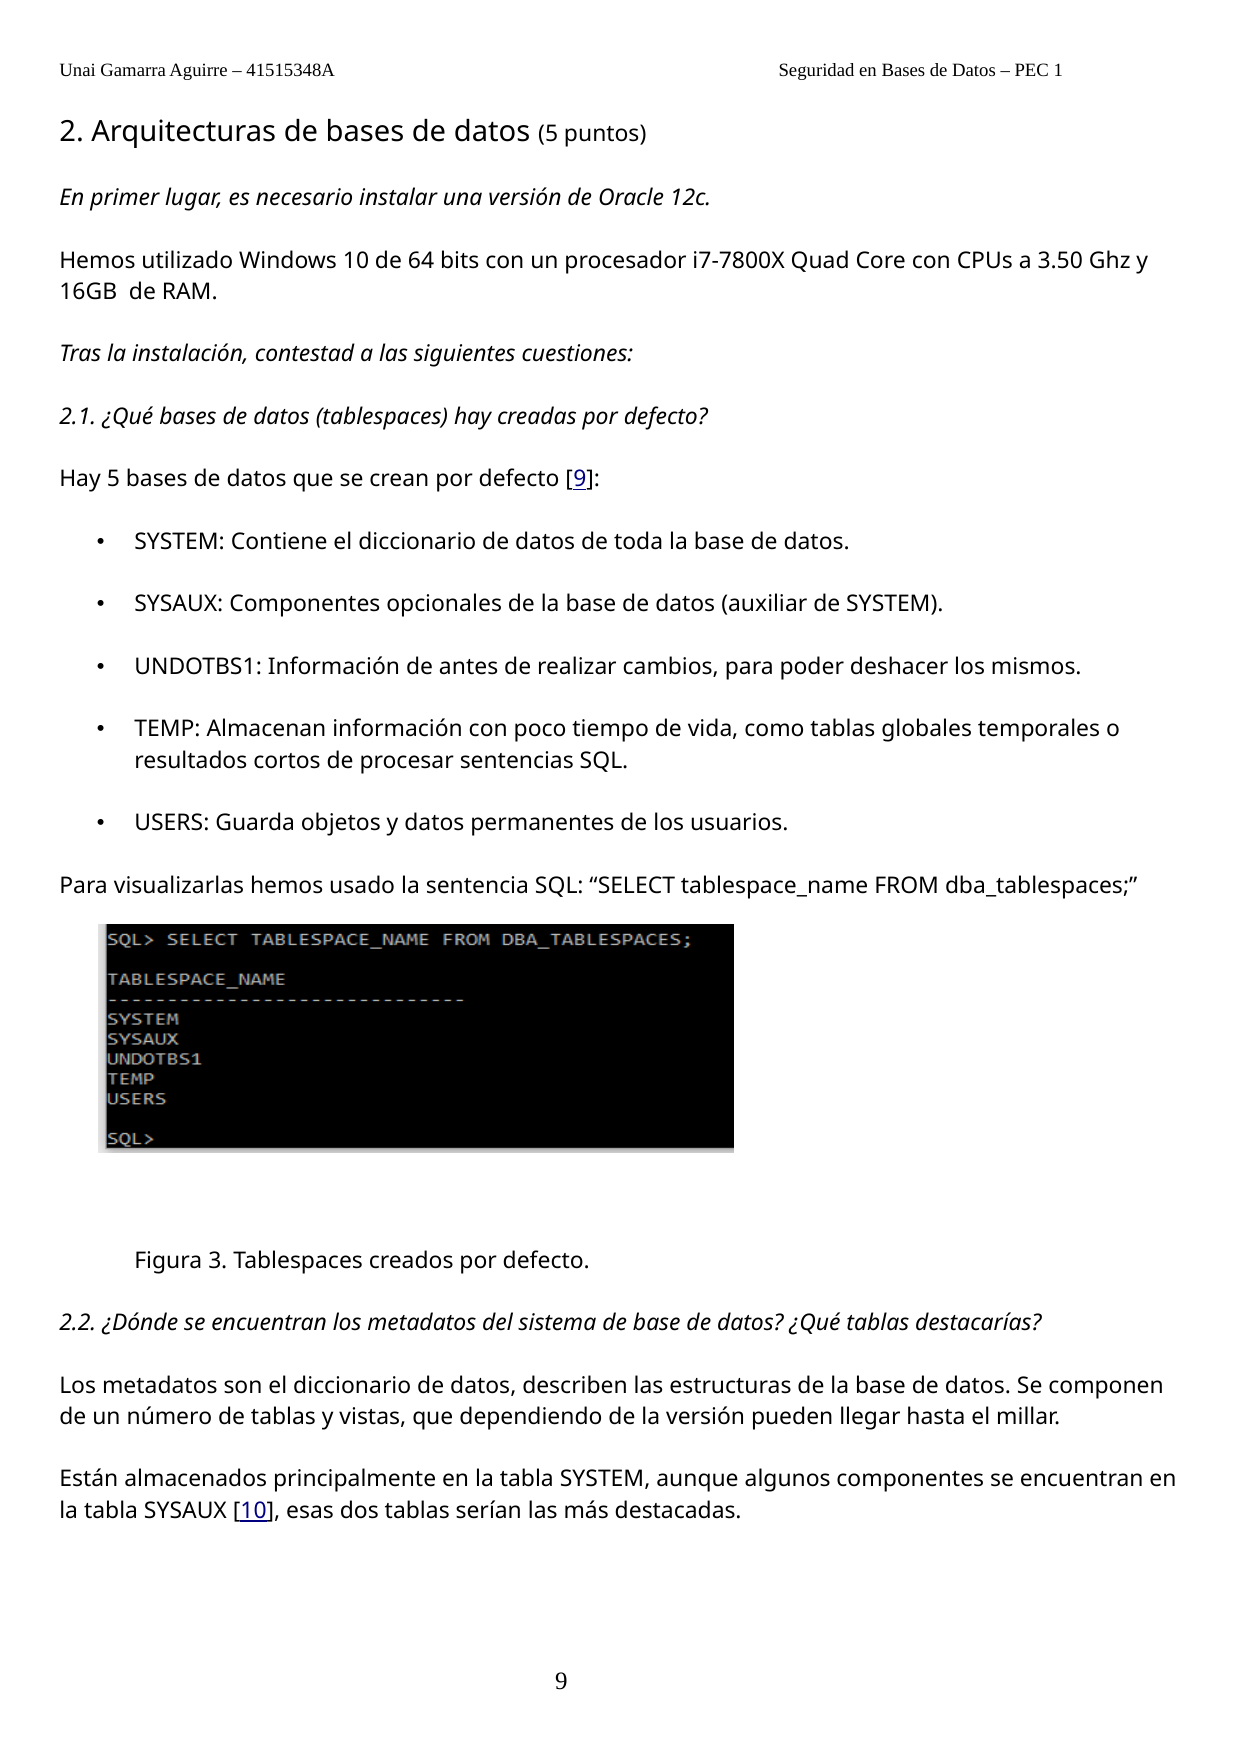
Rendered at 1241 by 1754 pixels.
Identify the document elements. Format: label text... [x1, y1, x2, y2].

text 2. Arquitecturas de bases de datos (5 puntos) [59, 110, 1181, 150]
text Tras la instalación, contestad a las siguientes cuestiones: [59, 337, 1181, 368]
text En primer lugar, es necesario instalar una versión de Oracle 12c. [59, 181, 1181, 212]
text 2.2. ¿Dónde se encuentran los metadatos del sistema de base de datos? ¿Qué tablas destacarías? [59, 1306, 1181, 1337]
list TEMP: Almacenan información con poco tiempo de vida, como tablas globales temporales o resultados cortos de procesar sentencias SQL. [97, 712, 1181, 775]
text Hay 5 bases de datos que se crean por defecto [9]: [59, 462, 1181, 493]
text Figura 3. Tablespaces creados por defecto. [59, 1243, 1181, 1275]
text Están almacenados principalmente en la tabla SYSTEM, aunque algunos componentes se encuentran en la tabla SYSAUX [10], esas dos tablas serían las más destacadas. [59, 1462, 1181, 1525]
list USERS: Guarda objetos y datos permanentes de los usuarios. [97, 806, 1181, 837]
picture [98, 924, 734, 1153]
list SYSAUX: Componentes opcionales de la base de datos (auxiliar de SYSTEM). [97, 587, 1181, 618]
list SYSTEM: Contiene el diccionario de datos de toda la base de datos. [97, 525, 1181, 556]
text Para visualizarlas hemos usado la sentencia SQL: “SELECT tablespace_name FROM dba_tablespaces;” [59, 868, 1181, 900]
text Los metadatos son el diccionario de datos, describen las estructuras de la base de datos. Se componen de un número de tablas y vistas, que dependiendo de la versión pueden llegar hasta el millar. [59, 1368, 1181, 1431]
text Hemos utilizado Windows 10 de 64 bits con un procesador i7-7800X Quad Core con CPUs a 3.50 Ghz y 16GB de RAM. [59, 243, 1181, 306]
text 2.1. ¿Qué bases de datos (tablespaces) hay creadas por defecto? [59, 400, 1181, 431]
list UNDOTBS1: Información de antes de realizar cambios, para poder deshacer los mismos. [97, 650, 1181, 681]
